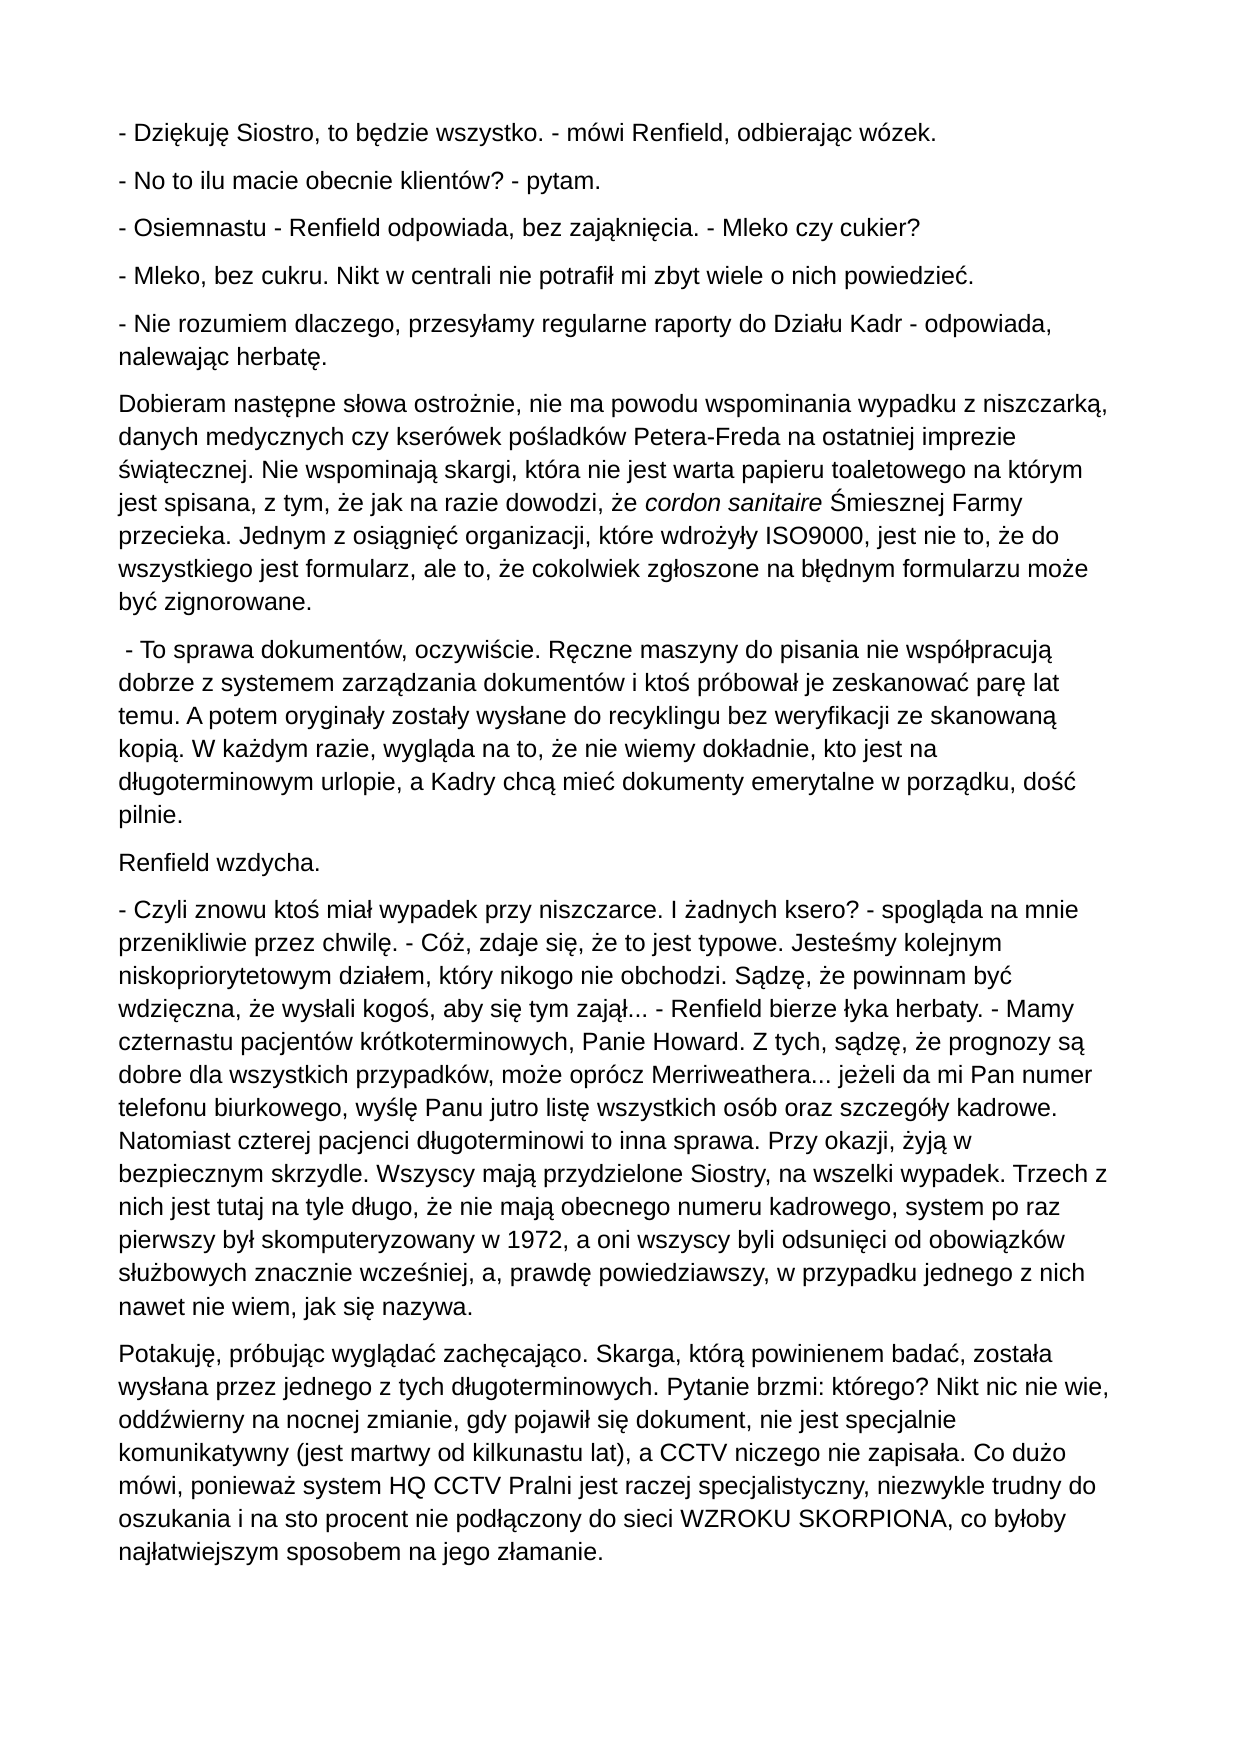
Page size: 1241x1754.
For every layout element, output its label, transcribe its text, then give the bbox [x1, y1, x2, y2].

text Renfield wzdycha. [118, 848, 1122, 876]
text Dobieram następne słowa ostrożnie, nie ma powodu wspominania wypadku z niszczarką, danych medycznych czy kserówek pośladków Petera-Freda na ostatniej imprezie świątecznej. Nie wspominają skargi, która nie jest warta papieru toaletowego na którym jest spisana, z tym, że jak na razie dowodzi, że cordon sanitaire Śmiesznej Farmy przecieka. Jednym z osiągnięć organizacji, które wdrożyły ISO9000, jest nie to, że do wszystkiego jest formularz, ale to, że cokolwiek zgłoszone na błędnym formularzu może być zignorowane. [118, 389, 1122, 616]
text - No to ilu macie obecnie klientów? - pytam. [118, 166, 1122, 194]
text Potakuję, próbując wyglądać zachęcająco. Skarga, którą powinienem badać, została wysłana przez jednego z tych długoterminowych. Pytanie brzmi: którego? Nikt nic nie wie, oddźwierny na nocnej zmianie, gdy pojawił się dokument, nie jest specjalnie komunikatywny (jest martwy od kilkunastu lat), a CCTV niczego nie zapisała. Co dużo mówi, ponieważ system HQ CCTV Pralni jest raczej specjalistyczny, niezwykle trudny do oszukania i na sto procent nie podłączony do sieci WZROKU SKORPIONA, co byłoby najłatwiejszym sposobem na jego złamanie. [118, 1339, 1122, 1566]
text - To sprawa dokumentów, oczywiście. Ręczne maszyny do pisania nie współpracują dobrze z systemem zarządzania dokumentów i ktoś próbował je zeskanować parę lat temu. A potem oryginały zostały wysłane do recyklingu bez weryfikacji ze skanowaną kopią. W każdym razie, wygląda na to, że nie wiemy dokładnie, kto jest na długoterminowym urlopie, a Kadry chcą mieć dokumenty emerytalne w porządku, dość pilnie. [118, 635, 1122, 829]
text - Czyli znowu ktoś miał wypadek przy niszczarce. I żadnych ksero? - spogląda na mnie przenikliwie przez chwilę. - Cóż, zdaje się, że to jest typowe. Jesteśmy kolejnym niskopriorytetowym działem, który nikogo nie obchodzi. Sądzę, że powinnam być wdzięczna, że wysłali kogoś, aby się tym zajął... - Renfield bierze łyka herbaty. - Mamy czternastu pacjentów krótkoterminowych, Panie Howard. Z tych, sądzę, że prognozy są dobre dla wszystkich przypadków, może oprócz Merriweathera... jeżeli da mi Pan numer telefonu biurkowego, wyślę Panu jutro listę wszystkich osób oraz szczegóły kadrowe. Natomiast czterej pacjenci długoterminowi to inna sprawa. Przy okazji, żyją w bezpiecznym skrzydle. Wszyscy mają przydzielone Siostry, na wszelki wypadek. Trzech z nich jest tutaj na tyle długo, że nie mają obecnego numeru kadrowego, system po raz pierwszy był skomputeryzowany w 1972, a oni wszyscy byli odsunięci od obowiązków służbowych znacznie wcześniej, a, prawdę powiedziawszy, w przypadku jednego z nich nawet nie wiem, jak się nazywa. [118, 895, 1122, 1320]
text - Dziękuję Siostro, to będzie wszystko. - mówi Renfield, odbierając wózek. [118, 118, 1122, 147]
text - Osiemnastu - Renfield odpowiada, bez zająknięcia. - Mleko czy cukier? [118, 213, 1122, 242]
text - Nie rozumiem dlaczego, przesyłamy regularne raporty do Działu Kadr - odpowiada, nalewając herbatę. [118, 308, 1122, 370]
text - Mleko, bez cukru. Nikt w centrali nie potrafił mi zbyt wiele o nich powiedzieć. [118, 261, 1122, 290]
